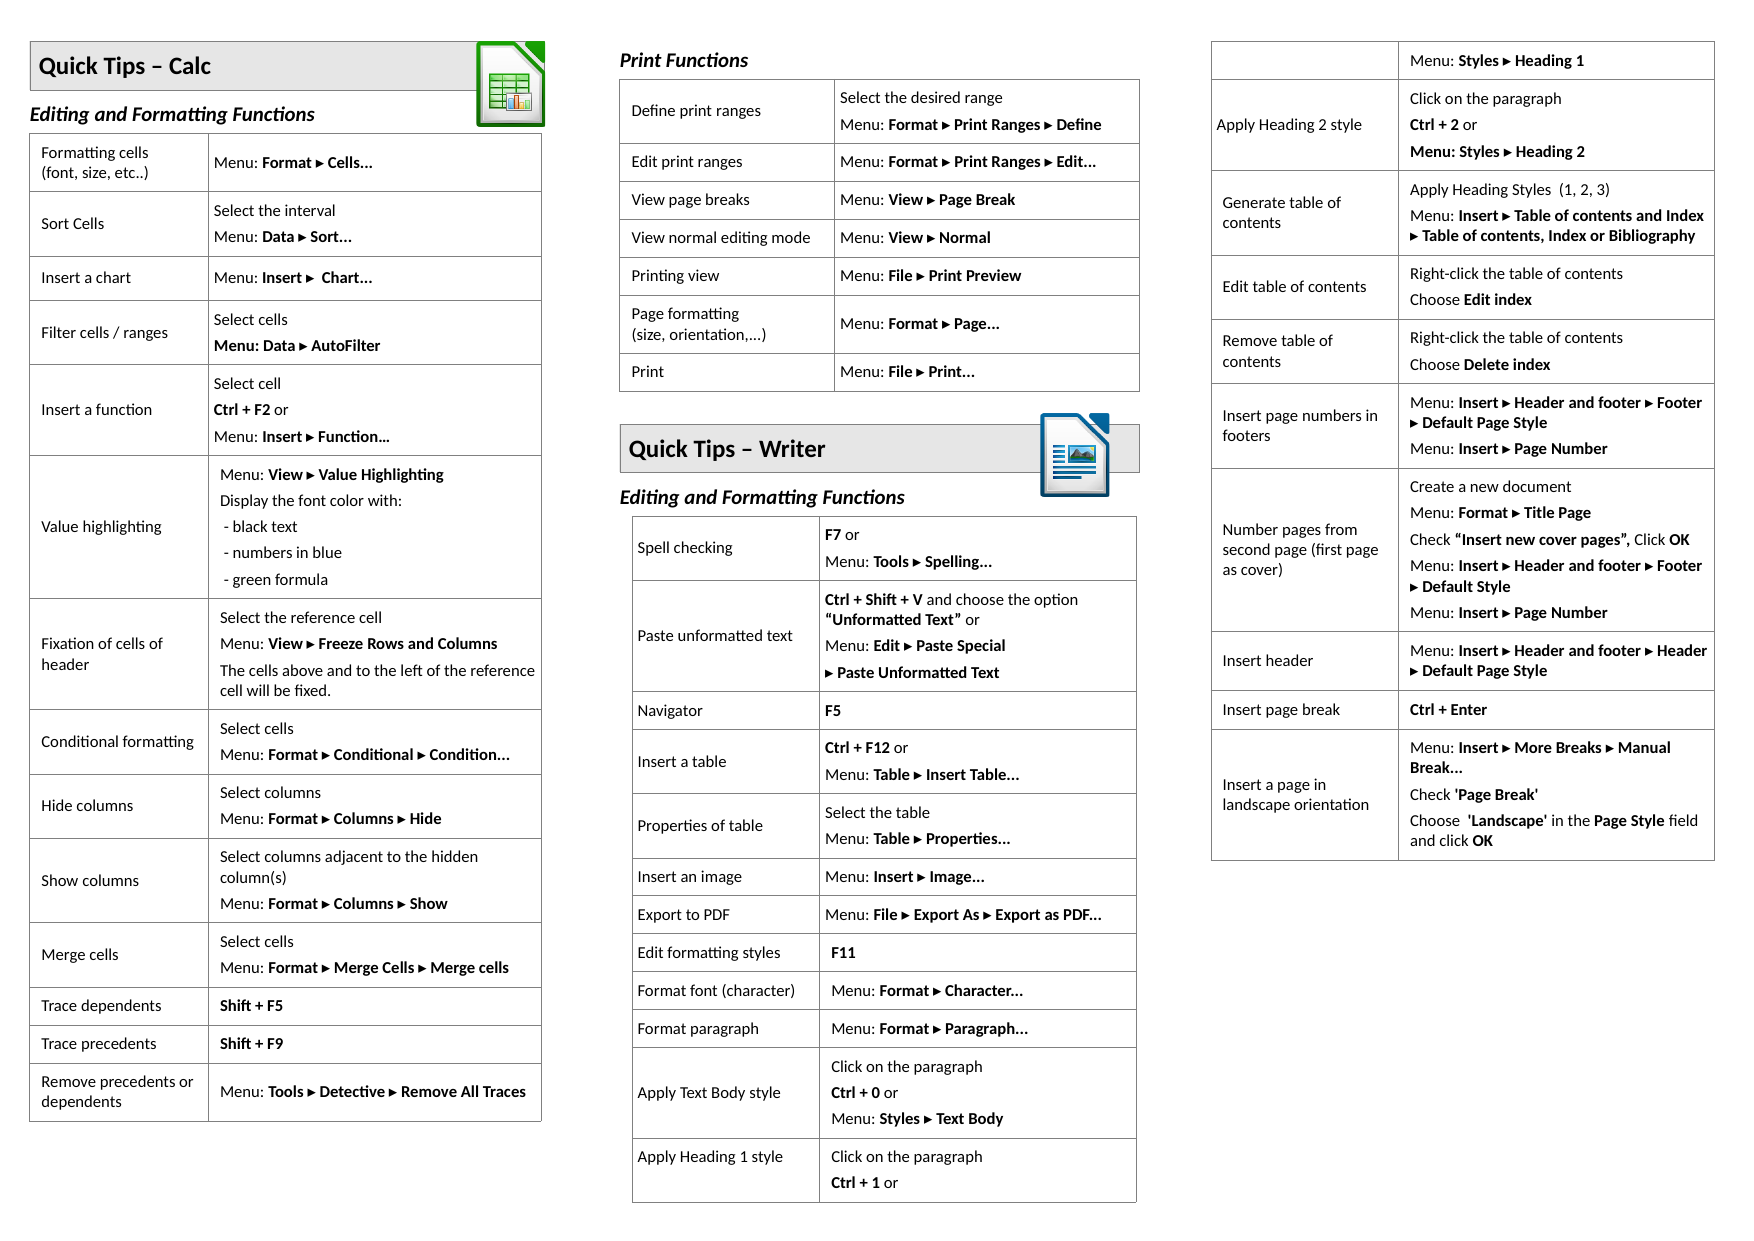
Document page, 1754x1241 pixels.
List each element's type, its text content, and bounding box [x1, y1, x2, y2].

table_cell Select the interval Menu: Data ▸ Sort... [209, 192, 541, 256]
table_cell View page breaks [620, 182, 834, 219]
table_cell Select cell Ctrl + F2 or Menu: Insert ▸ Function… [209, 365, 541, 455]
table_cell Page formatting (size, orientation,...) [620, 296, 834, 353]
table_header Select the desired range Menu: Format ▸ Print Ranges ▸ Define [835, 80, 1139, 143]
table_cell Insert a table [633, 730, 819, 793]
table_cell Menu: Insert ▸ Header and footer ▸ Footer ▸ Default Page Style Menu: Insert ▸ Page Number [1399, 384, 1714, 468]
table_cell Ctrl + F12 or Menu: Table ▸ Insert Table... [820, 730, 1136, 793]
table_header Spell checking [633, 517, 819, 580]
table_header Define print ranges [620, 80, 834, 143]
table_cell Menu: File ▸ Print... [835, 354, 1139, 391]
table_cell Insert a chart [30, 257, 208, 300]
table_cell Menu: Tools ▸ Detective ▸ Remove All Traces [209, 1064, 541, 1121]
table_cell Shift + F5 [209, 988, 541, 1024]
table_cell Paste unformatted text [633, 581, 819, 691]
table_cell Shift + F9 [209, 1026, 541, 1062]
table_cell Printing view [620, 258, 834, 294]
table_cell Click on the paragraph Ctrl + 0 or Menu: Styles ▸ Text Body [820, 1048, 1136, 1138]
table_cell Trace precedents [30, 1026, 208, 1062]
table_cell Click on the paragraph Ctrl + 1 or [820, 1139, 1136, 1202]
table_cell Select cells Menu: Format ▸ Merge Cells ▸ Merge cells [209, 923, 541, 987]
table_cell [1212, 42, 1398, 79]
table_cell Menu: View ▸ Normal [835, 220, 1139, 257]
table_cell F11 [820, 934, 1136, 971]
table_cell Menu: Insert ▸ Image... [820, 859, 1136, 895]
table_cell Conditional formatting [30, 710, 208, 773]
table_cell Show columns [30, 839, 208, 922]
table_cell Edit print ranges [620, 144, 834, 181]
table_cell Insert a function [30, 365, 208, 455]
table_cell Menu: Insert ▸ Chart... [209, 257, 541, 300]
picture [476, 41, 546, 127]
table_cell Apply Heading 1 style [633, 1139, 819, 1202]
table_cell Hide columns [30, 775, 208, 838]
table_cell Click on the paragraph Ctrl + 2 or Menu: Styles ▸ Heading 2 [1399, 80, 1714, 170]
table_cell Fixation of cells of header [30, 599, 208, 709]
table_cell Menu: Format ▸ Print Ranges ▸ Edit... [835, 144, 1139, 181]
table_cell Menu: File ▸ Print Preview [835, 258, 1139, 294]
table_cell Insert page break [1212, 691, 1398, 728]
table_cell Export to PDF [633, 896, 819, 933]
table_cell Apply Text Body style [633, 1048, 819, 1138]
table_cell Menu: File ▸ Export As ▸ Export as PDF... [820, 896, 1136, 933]
table_cell Print [620, 354, 834, 391]
table_header F7 or Menu: Tools ▸ Spelling... [820, 517, 1136, 580]
table_cell F5 [820, 692, 1136, 729]
table_cell Ctrl + Shift + V and choose the option “Unformatted Text” or Menu: Edit ▸ Paste Special ▸ Paste Unformatted Text [820, 581, 1136, 691]
subtitle Quick Tips – Writer [621, 425, 1040, 472]
table_cell Filter cells / ranges [30, 301, 208, 364]
subtitle Editing and Formatting Functions [29, 102, 476, 127]
table_cell Format paragraph [633, 1010, 819, 1047]
table_cell Menu: Format ▸ Character... [820, 972, 1136, 1009]
table_cell Edit formatting styles [633, 934, 819, 971]
subtitle Print Functions [619, 47, 1139, 73]
table_cell Trace dependents [30, 988, 208, 1024]
table_cell Properties of table [633, 794, 819, 857]
table_cell Select cells Menu: Data ▸ AutoFilter [209, 301, 541, 364]
table_cell Create a new document Menu: Format ▸ Title Page Check “Insert new cover pages”, Click OK Menu: Insert ▸ Header and footer ▸ Footer ▸ Default Style Menu: Insert ▸ Page Number [1399, 469, 1714, 631]
table_cell Insert page numbers in footers [1212, 384, 1398, 468]
table_cell Select the reference cell Menu: View ▸ Freeze Rows and Columns The cells above and to the left of the reference cell will be fixed. [209, 599, 541, 709]
subtitle Editing and Formatting Functions [619, 484, 1139, 510]
table_cell Select cells Menu: Format ▸ Conditional ▸ Condition... [209, 710, 541, 773]
table_cell Navigator [633, 692, 819, 729]
table_header Formatting cells (font, size, etc..) [30, 134, 208, 191]
table_cell Menu: View ▸ Value Highlighting Display the font color with: - black text - numbers in blue - green formula [209, 456, 541, 598]
table_cell Merge cells [30, 923, 208, 987]
table_cell Menu: Format ▸ Paragraph... [820, 1010, 1136, 1047]
table_cell Menu: View ▸ Page Break [835, 182, 1139, 219]
table_cell Select the table Menu: Table ▸ Properties... [820, 794, 1136, 857]
table_cell Apply Heading 2 style [1212, 80, 1398, 170]
table_cell Ctrl + Enter [1399, 691, 1714, 728]
table_cell Menu: Insert ▸ Header and footer ▸ Header ▸ Default Page Style [1399, 632, 1714, 689]
table_cell Menu: Insert ▸ More Breaks ▸ Manual Break... Check 'Page Break' Choose 'Landscape' in the Page Style field and click OK [1399, 730, 1714, 860]
subtitle Quick Tips – Calc [31, 42, 476, 90]
table_cell Edit table of contents [1212, 256, 1398, 319]
table_cell Value highlighting [30, 456, 208, 598]
table_cell Remove precedents or dependents [30, 1064, 208, 1121]
table_cell Menu: Styles ▸ Heading 1 [1399, 42, 1714, 79]
picture [1040, 413, 1110, 497]
table_cell Generate table of contents [1212, 171, 1398, 254]
table_cell Insert header [1212, 632, 1398, 689]
table_cell Right-click the table of contents Choose Delete index [1399, 320, 1714, 383]
table_cell Format font (character) [633, 972, 819, 1009]
table_cell Insert an image [633, 859, 819, 895]
table_cell View normal editing mode [620, 220, 834, 257]
table_cell Remove table of contents [1212, 320, 1398, 383]
table_cell Sort Cells [30, 192, 208, 256]
table_cell Apply Heading Styles (1, 2, 3) Menu: Insert ▸ Table of contents and Index ▸ Table of contents, Index or Bibliography [1399, 171, 1714, 254]
table_cell Select columns adjacent to the hidden column(s) Menu: Format ▸ Columns ▸ Show [209, 839, 541, 922]
table_cell Right-click the table of contents Choose Edit index [1399, 256, 1714, 319]
table_cell Select columns Menu: Format ▸ Columns ▸ Hide [209, 775, 541, 838]
table_cell Insert a page in landscape orientation [1212, 730, 1398, 860]
subtitle [1110, 425, 1139, 472]
table_cell Number pages from second page (first page as cover) [1212, 469, 1398, 631]
table_header Menu: Format ▸ Cells... [209, 134, 541, 191]
table_cell Menu: Format ▸ Page... [835, 296, 1139, 353]
